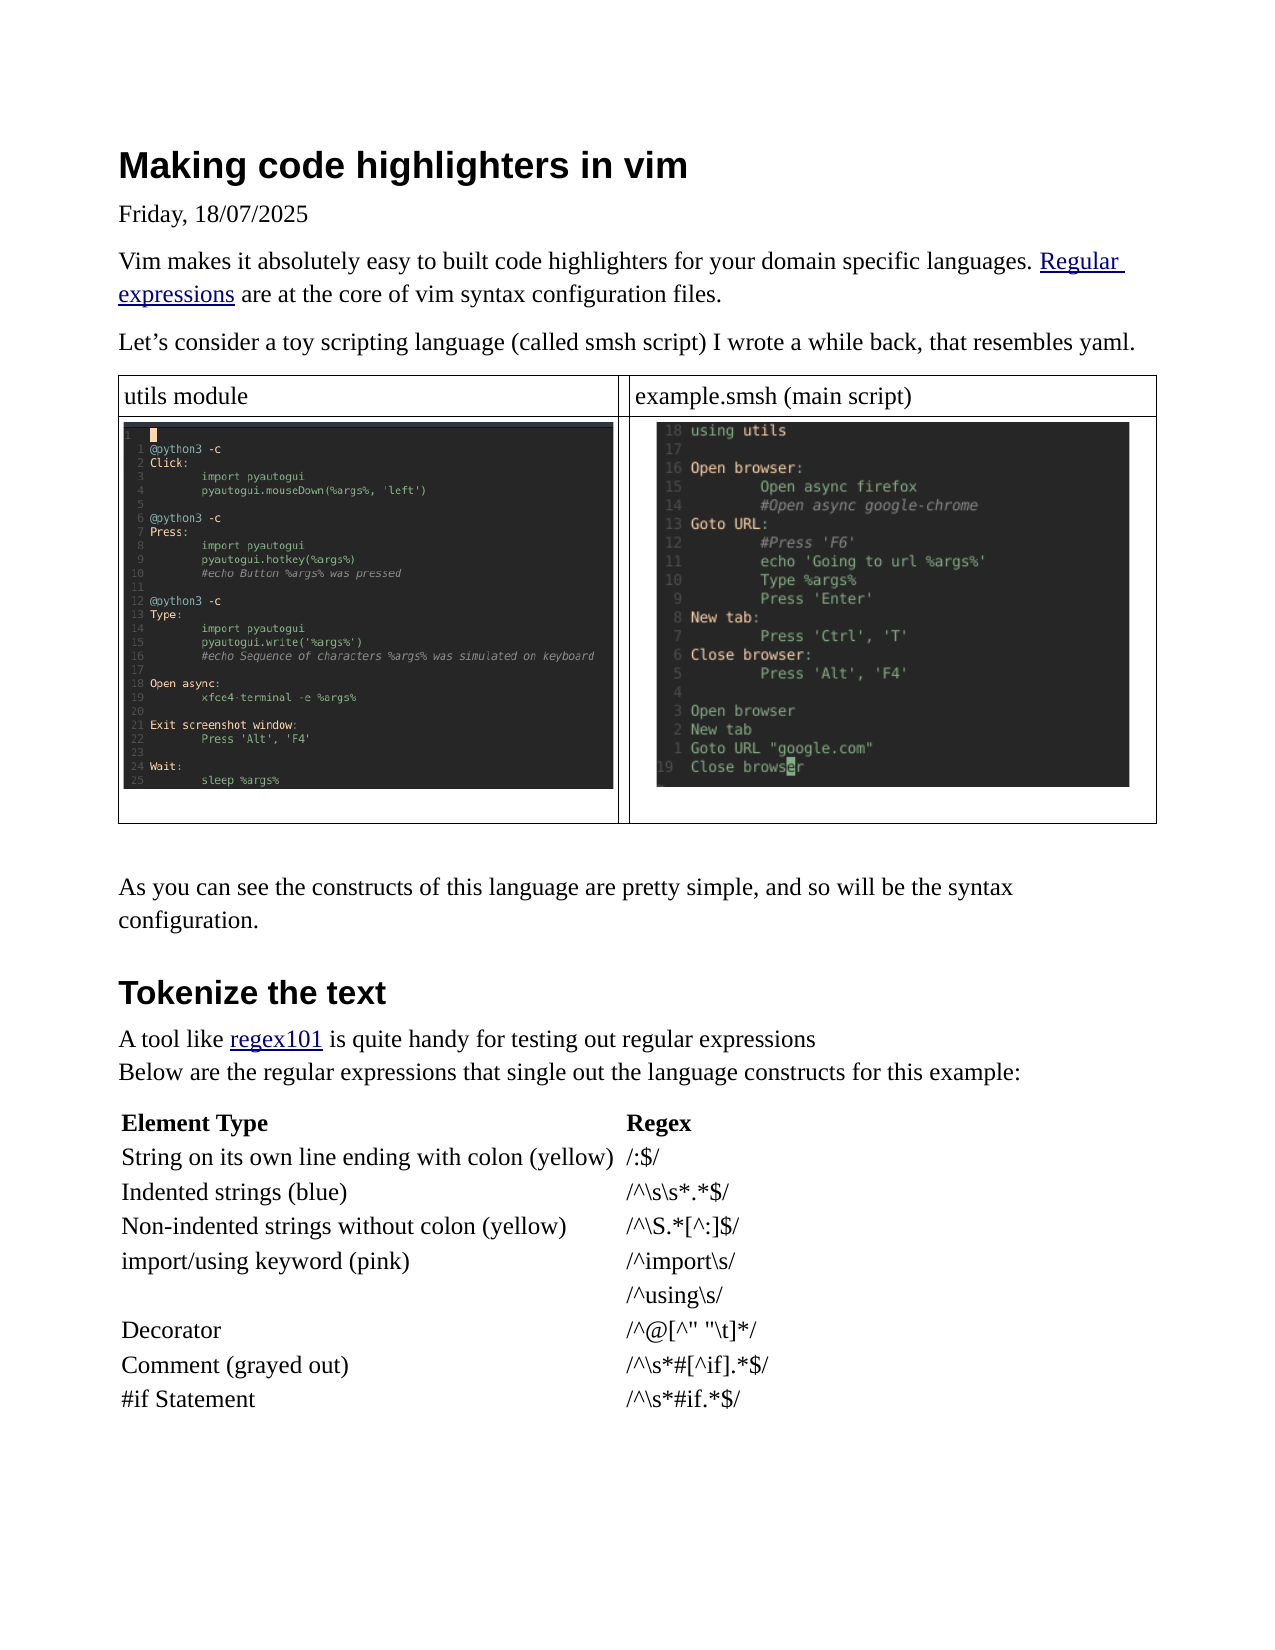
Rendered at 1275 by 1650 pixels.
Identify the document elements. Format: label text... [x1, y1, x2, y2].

table_cell Non-indented strings without colon (yellow) [118, 1209, 623, 1243]
table_header example.smsh (main script) [630, 376, 1156, 416]
table_header Element Type [118, 1105, 623, 1139]
picture [656, 422, 1130, 787]
text Vim makes it absolutely easy to built code highlighters for your domain specific languages. Regular expressions are at the core of vim syntax configuration files. [118, 246, 1157, 308]
table_cell [119, 417, 618, 823]
table_cell /^\S.*[^:]$/ [623, 1209, 781, 1243]
table_cell /:$/ [623, 1139, 781, 1174]
table_cell /^\s\s*.*$/ [623, 1174, 781, 1208]
table_cell /^@[^" "\t]*/ [623, 1312, 781, 1347]
table_cell [630, 417, 1156, 823]
table_cell import/using keyword (pink) [118, 1243, 623, 1278]
table_header [619, 376, 629, 416]
text A tool like regex101 is quite handy for testing out regular expressions Below are the regular expressions that single out the language constructs for this example: [118, 1024, 1157, 1086]
table_cell /^using\s/ [623, 1278, 781, 1312]
table_cell [118, 1278, 623, 1312]
table_cell /^\s*#if.*$/ [623, 1381, 781, 1416]
text Friday, 18/07/2025 [118, 199, 1157, 227]
table_cell Decorator [118, 1312, 623, 1347]
table_cell /^import\s/ [623, 1243, 781, 1278]
subtitle Making code highlighters in vim [118, 143, 1157, 186]
text As you can see the constructs of this language are pretty simple, and so will be the syntax configuration. [118, 872, 1157, 933]
picture [123, 422, 614, 789]
table_cell [619, 417, 629, 823]
text Let’s consider a toy scripting language (called smsh script) I wrote a while back, that resembles yaml. [118, 327, 1157, 356]
table_header utils module [119, 376, 618, 416]
table_cell String on its own line ending with colon (yellow) [118, 1139, 623, 1174]
table_cell Indented strings (blue) [118, 1174, 623, 1208]
table_header Regex [623, 1105, 781, 1139]
table_cell #if Statement [118, 1381, 623, 1416]
table_cell Comment (grayed out) [118, 1347, 623, 1381]
subtitle Tokenize the text [118, 973, 1157, 1012]
table_cell /^\s*#[^if].*$/ [623, 1347, 781, 1381]
